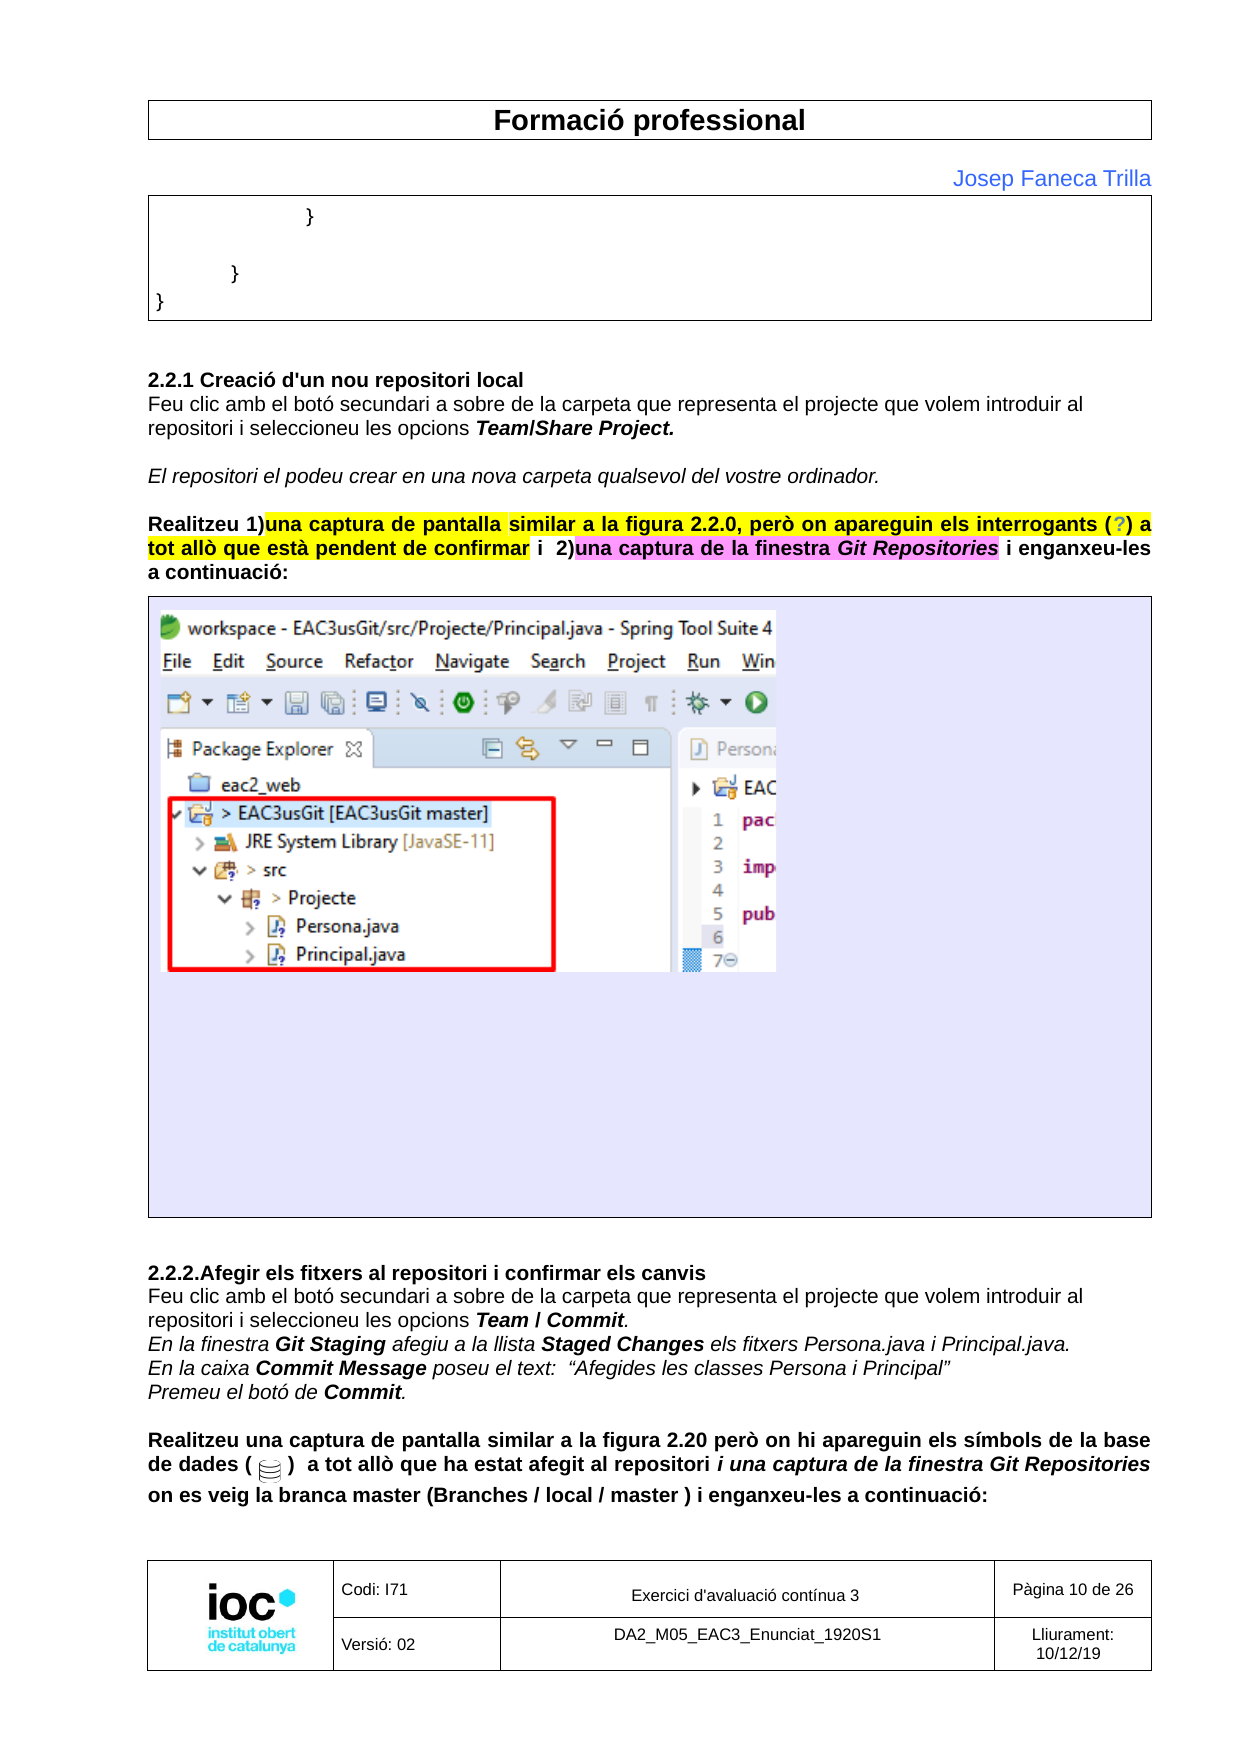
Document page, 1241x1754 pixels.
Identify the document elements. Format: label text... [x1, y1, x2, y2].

text El repositori el podeu crear en una nova carpeta qualsevol del vostre ordinador. [148, 464, 1151, 488]
text Feu clic amb el botó secundari a sobre de la carpeta que representa el projecte que volem introduir al repositori i seleccioneu les opcions Team / Commit. [148, 1284, 1151, 1332]
text Premeu el botó de Commit. [148, 1380, 1151, 1404]
text 2.2.2.Afegir els fitxers al repositori i confirmar els canvis [148, 1260, 1151, 1284]
text En la caixa Commit Message poseu el text: “Afegides les classes Persona i Principal” [148, 1356, 1151, 1380]
picture [258, 1460, 281, 1483]
picture [195, 1570, 309, 1665]
table_cell } } } [149, 196, 1151, 320]
text 2.2.1 Creació d'un nou repositori local [148, 368, 1151, 392]
text Realitzeu una captura de pantalla similar a la figura 2.20 però on hi apareguin els símbols de la base de dades ( ) a tot allò que ha estat afegit al repositori i una captura de la finestra Git Repositories on es veig la branca master (Branches / local / master ) i enganxeu-les a continuació: [148, 1428, 1151, 1507]
table_header [149, 597, 1151, 1217]
text En la finestra Git Staging afegiu a la llista Staged Changes els fitxers Persona.java i Principal.java. [148, 1332, 1151, 1356]
text Realitzeu 1)una captura de pantalla similar a la figura 2.2.0, però on apareguin els interrogants (?) a tot allò que està pendent de confirmar i 2)una captura de la finestra Git Repositories i enganxeu-les a continuació: [148, 512, 1151, 584]
picture [160, 610, 777, 972]
text Feu clic amb el botó secundari a sobre de la carpeta que representa el projecte que volem introduir al repositori i seleccioneu les opcions Team/Share Project. [148, 392, 1151, 440]
